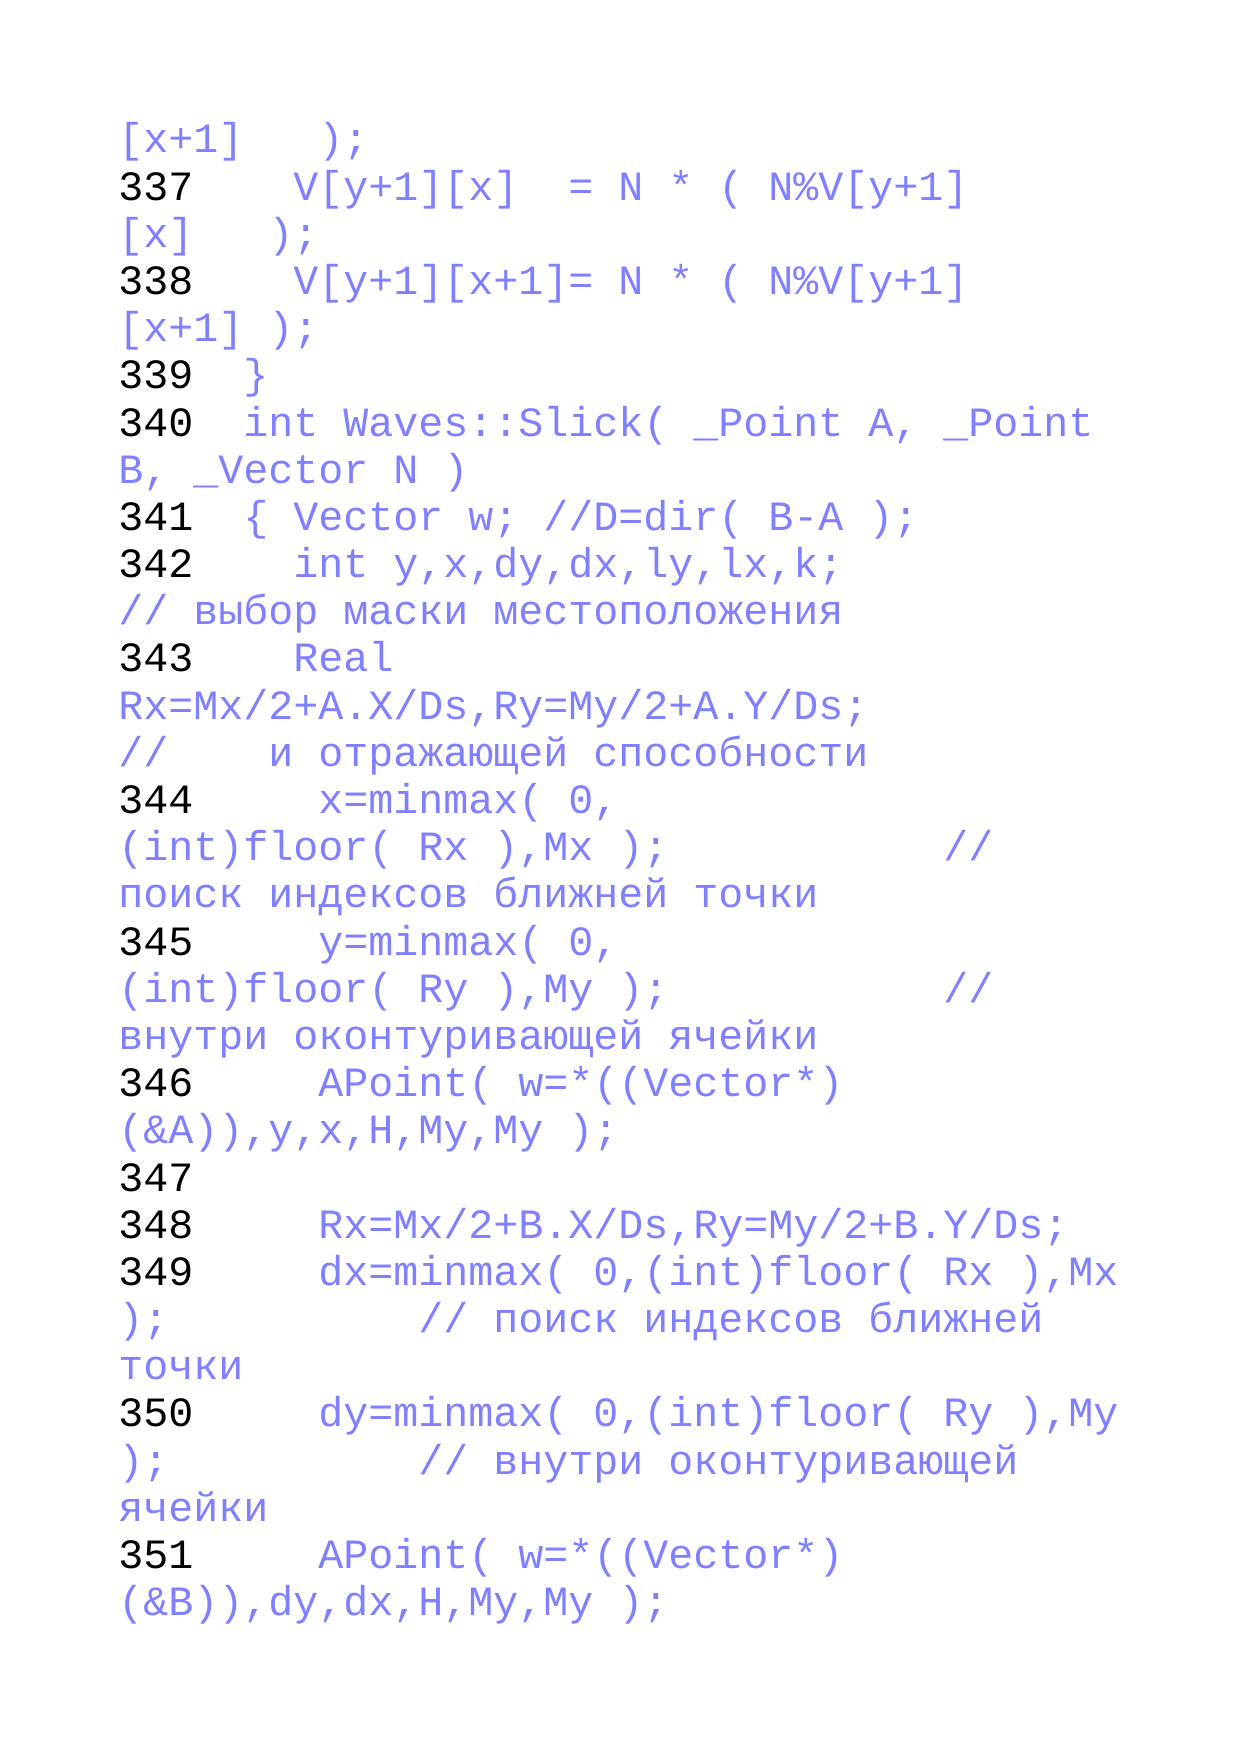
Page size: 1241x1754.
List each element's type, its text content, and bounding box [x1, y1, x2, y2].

subtitle 337 V[y+1][x] = N * ( N%V[y+1][x] ); [118, 165, 1122, 260]
subtitle [x+1] ); [118, 118, 1122, 165]
subtitle 341 { Vector w; //D=dir( B-A ); [118, 496, 1122, 543]
subtitle 339 } [118, 354, 1122, 401]
subtitle 349 dx=minmax( 0,(int)floor( Rx ),Mx ); // поиск индексов ближней точки [118, 1251, 1122, 1392]
subtitle 350 dy=minmax( 0,(int)floor( Ry ),My ); // внутри оконтуривающей ячейки [118, 1392, 1122, 1534]
subtitle 344 x=minmax( 0,(int)floor( Rx ),Mx ); // поиск индексов ближней точки [118, 779, 1122, 920]
subtitle 346 APoint( w=*((Vector*)(&A)),y,x,H,My,My ); [118, 1062, 1122, 1156]
subtitle 342 int y,x,dy,dx,ly,lx,k; // выбор маски местоположения [118, 543, 1122, 637]
subtitle 343 Real Rx=Mx/2+A.X/Ds,Ry=My/2+A.Y/Ds; // и отражающей способности [118, 637, 1122, 779]
subtitle 338 V[y+1][x+1]= N * ( N%V[y+1][x+1] ); [118, 260, 1122, 354]
subtitle 351 APoint( w=*((Vector*)(&B)),dy,dx,H,My,My ); [118, 1534, 1122, 1628]
subtitle 340 int Waves::Slick( _Point A, _Point B, _Vector N ) [118, 401, 1122, 496]
subtitle 347 [118, 1156, 1122, 1203]
subtitle 345 y=minmax( 0,(int)floor( Ry ),My ); // внутри оконтуривающей ячейки [118, 920, 1122, 1062]
subtitle 348 Rx=Mx/2+B.X/Ds,Ry=My/2+B.Y/Ds; [118, 1203, 1122, 1251]
